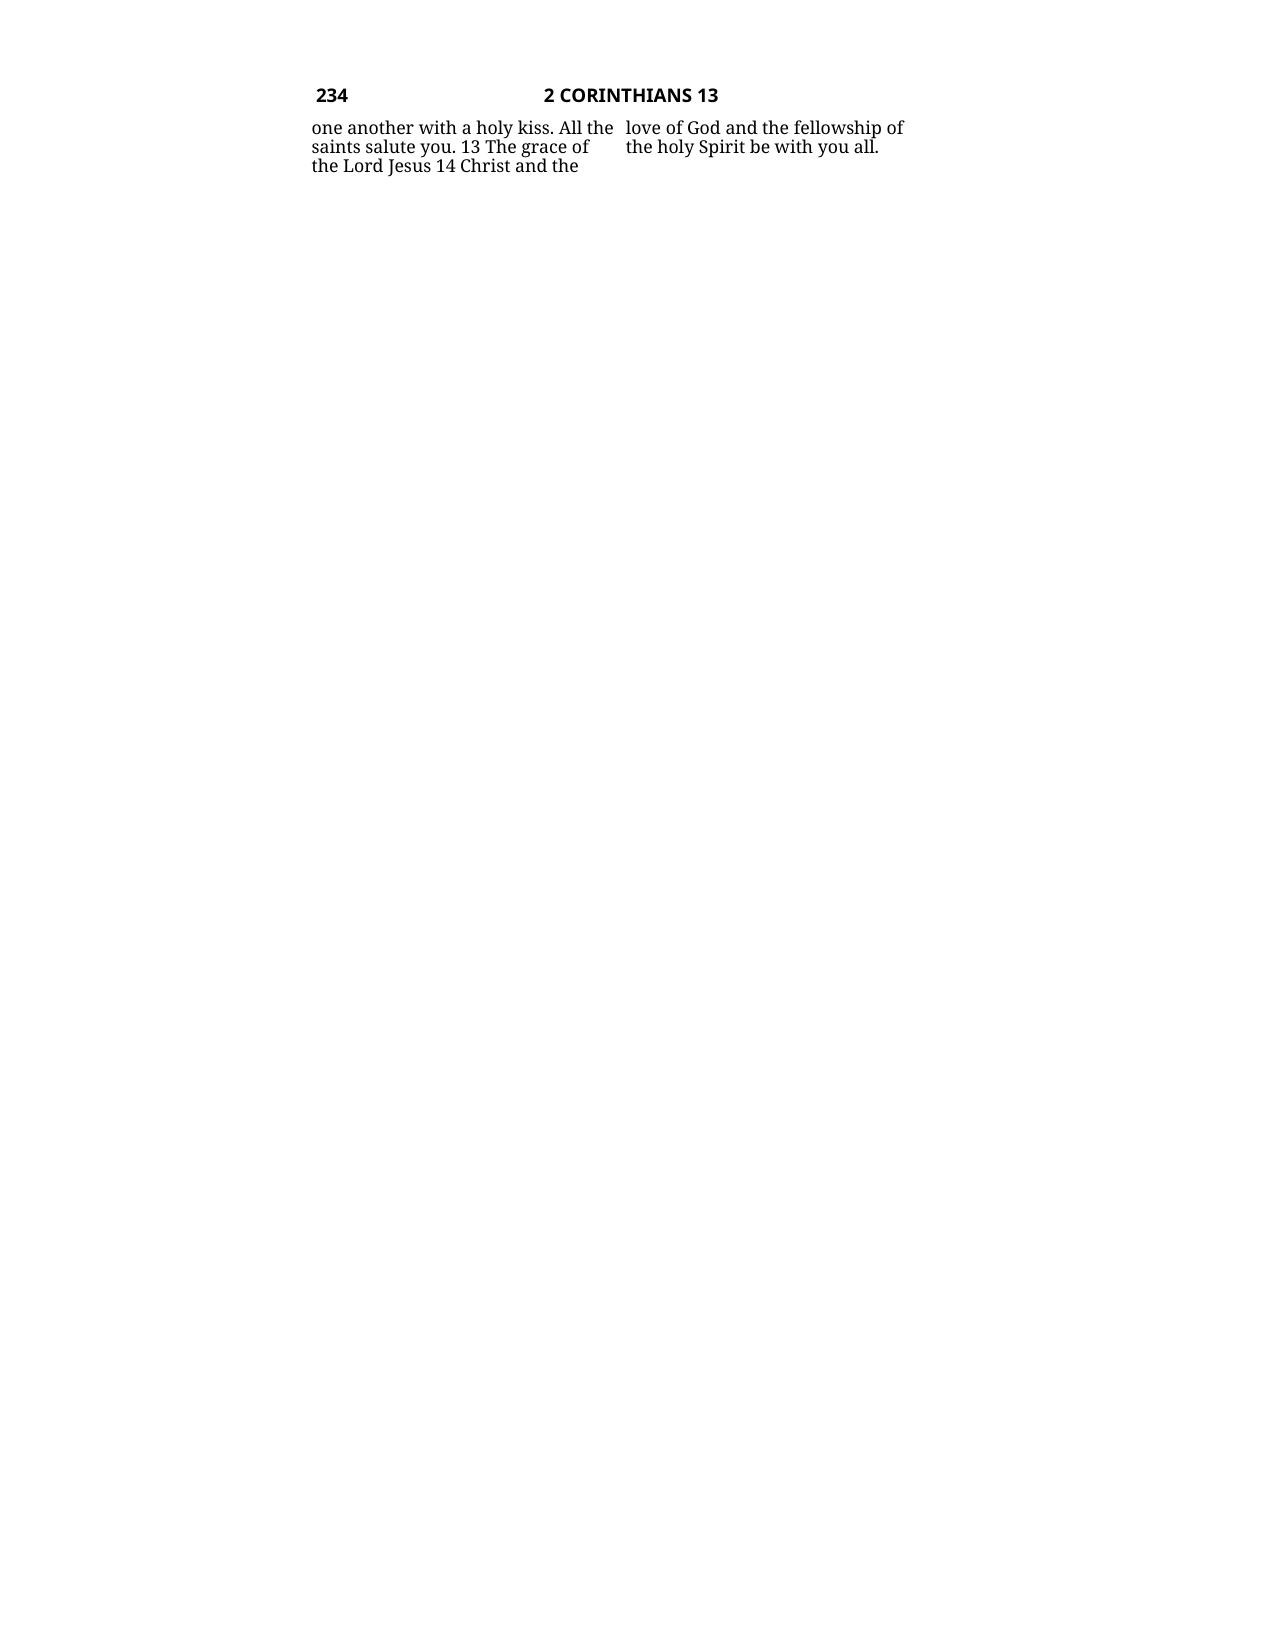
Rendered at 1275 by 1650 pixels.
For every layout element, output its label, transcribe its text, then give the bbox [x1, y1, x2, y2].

text one another with a holy kiss. All the saints salute you. 13 The grace of the Lord Jesus 14 Christ and the [311, 119, 615, 176]
text love of God and the fellowship of the holy Spirit be with you all. [626, 119, 929, 157]
